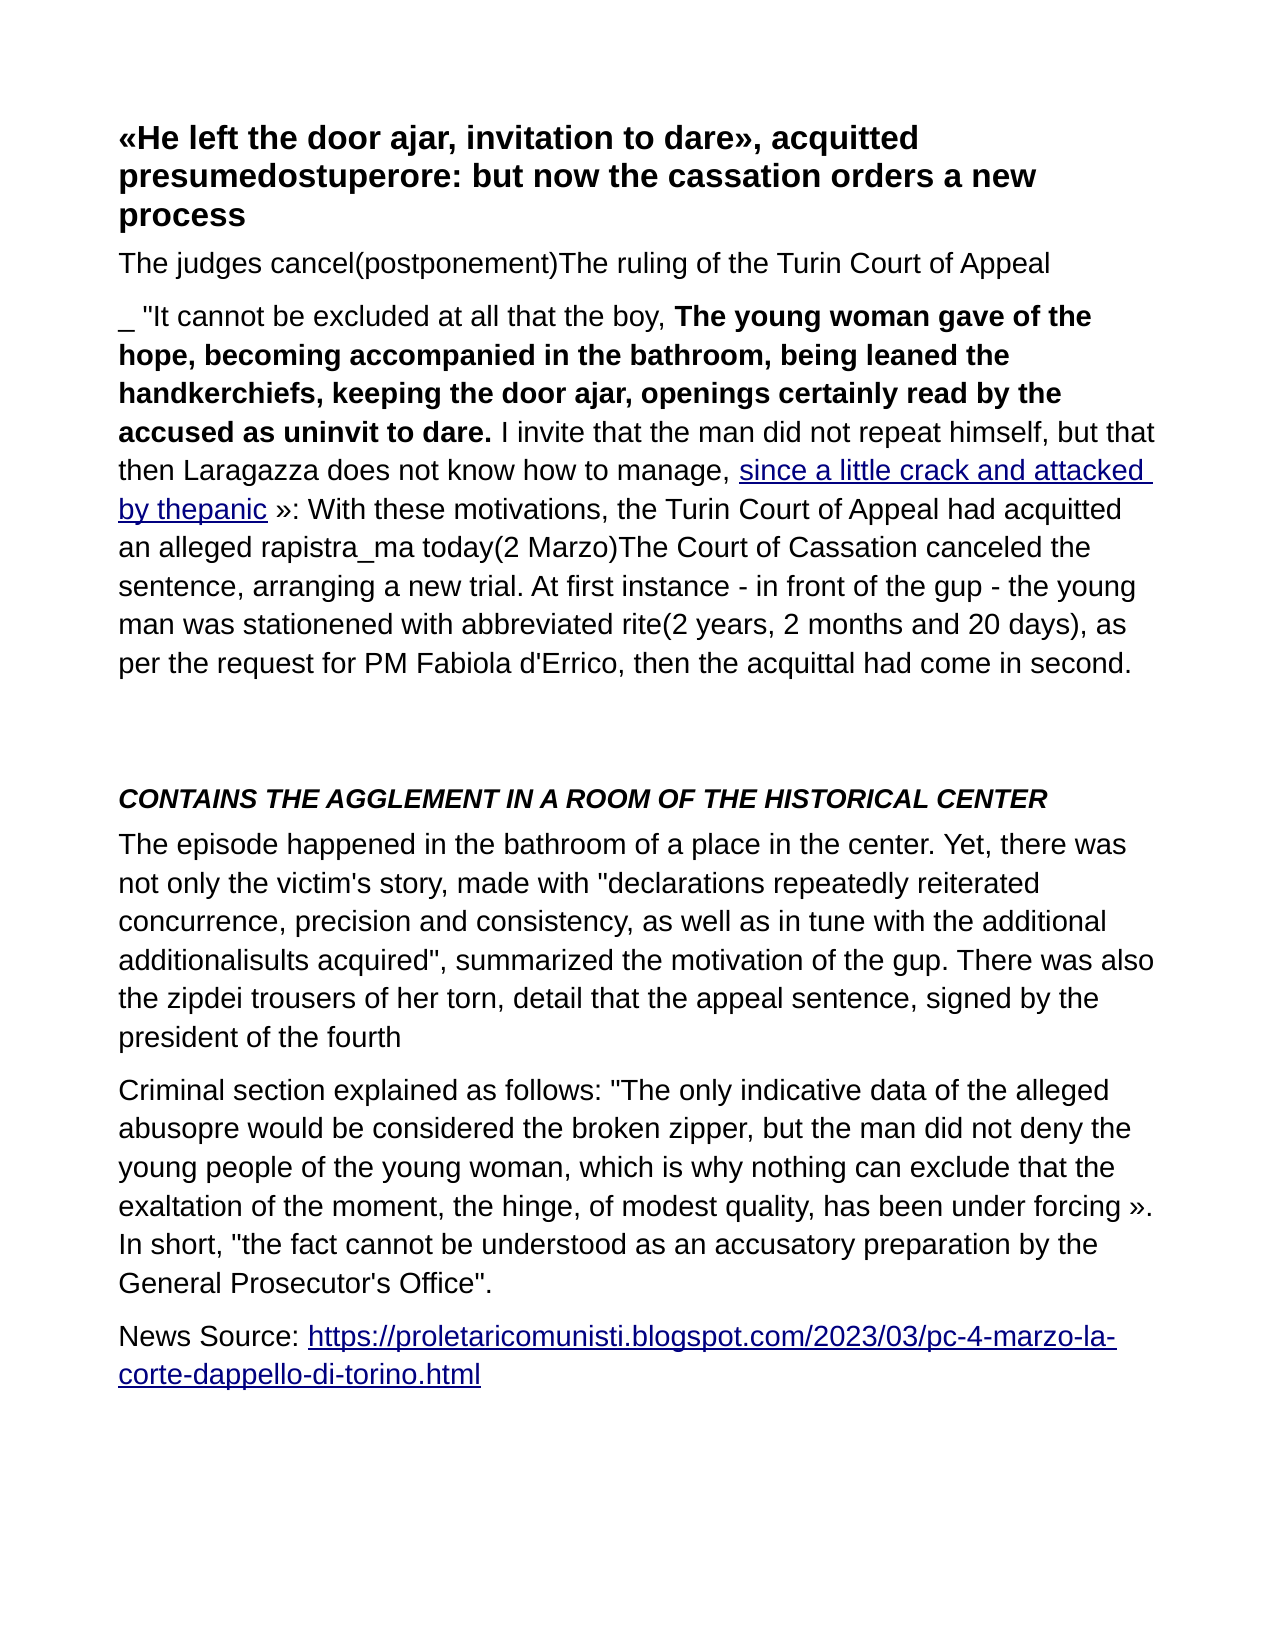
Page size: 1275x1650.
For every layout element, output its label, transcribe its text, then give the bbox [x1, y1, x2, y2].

text _ "It cannot be excluded at all that the boy, The young woman gave of the hope, becoming accompanied in the bathroom, being leaned the handkerchiefs, keeping the door ajar, openings certainly read by the accused as uninvit to dare. I invite that the man did not repeat himself, but that then Laragazza does not know how to manage, since a little crack and attacked by thepanic »: With these motivations, the Turin Court of Appeal had acquitted an alleged rapistra_ma today(2 Marzo)The Court of Cassation canceled the sentence, arranging a new trial. At first instance - in front of the gup - the young man was stationened with abbreviated rite(2 years, 2 months and 20 days), as per the request for PM Fabiola d'Errico, then the acquittal had come in second. [118, 299, 1157, 679]
subtitle CONTAINS THE AGGLEMENT IN A ROOM OF THE HISTORICAL CENTER [118, 783, 1157, 814]
text The episode happened in the bathroom of a place in the center. Yet, there was not only the victim's story, made with "declarations repeatedly reiterated concurrence, precision and consistency, as well as in tune with the additional additionalisults acquired", summarized the motivation of the gup. There was also the zipdei trousers of her torn, detail that the appeal sentence, signed by the president of the fourth [118, 827, 1157, 1053]
subtitle «He left the door ajar, invitation to dare», acquitted presumedostuperore: but now the cassation orders a new process [118, 118, 1157, 233]
text The judges cancel(postponement)The ruling of the Turin Court of Appeal [118, 246, 1157, 279]
text News Source: https://proletaricomunisti.blogspot.com/2023/03/pc-4-marzo-la-corte-dappello-di-torino.html [118, 1319, 1157, 1391]
text Criminal section explained as follows: "The only indicative data of the alleged abusopre would be considered the broken zipper, but the man did not deny the young people of the young woman, which is why nothing can exclude that the exaltation of the moment, the hinge, of modest quality, has been under forcing ». In short, "the fact cannot be understood as an accusatory preparation by the General Prosecutor's Office". [118, 1073, 1157, 1299]
